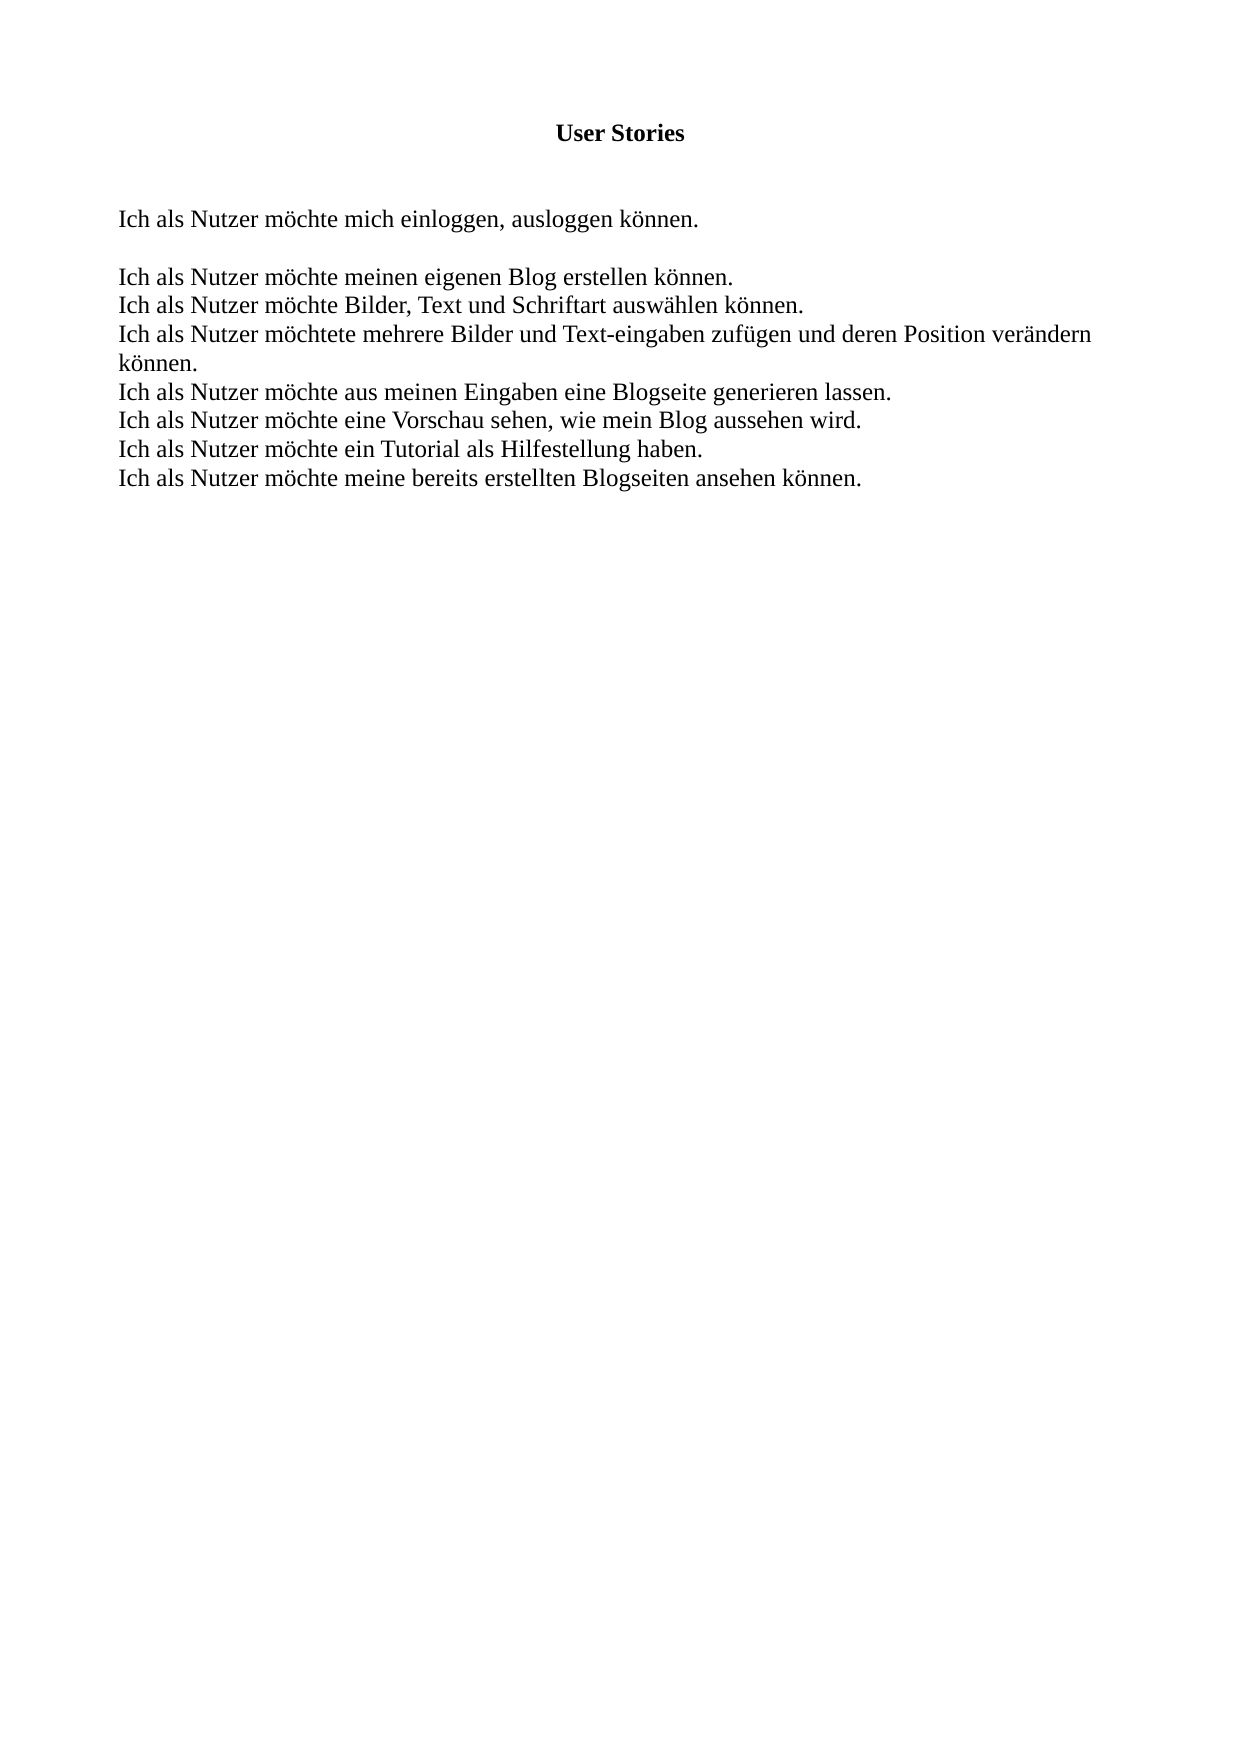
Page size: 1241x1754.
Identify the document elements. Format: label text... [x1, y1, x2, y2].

text Ich als Nutzer möchte Bilder, Text und Schriftart auswählen können. [118, 291, 1122, 319]
text Ich als Nutzer möchte meine bereits erstellten Blogseiten ansehen können. [118, 463, 1122, 492]
text Ich als Nutzer möchte aus meinen Eingaben eine Blogseite generieren lassen. [118, 377, 1122, 406]
text User Stories [118, 118, 1122, 147]
text Ich als Nutzer möchte mich einloggen, ausloggen können. [118, 204, 1122, 233]
text Ich als Nutzer möchte meinen eigenen Blog erstellen können. [118, 262, 1122, 291]
text Ich als Nutzer möchte eine Vorschau sehen, wie mein Blog aussehen wird. [118, 406, 1122, 434]
text Ich als Nutzer möchtete mehrere Bilder und Text-eingaben zufügen und deren Position verändern können. [118, 319, 1122, 377]
text Ich als Nutzer möchte ein Tutorial als Hilfestellung haben. [118, 434, 1122, 463]
